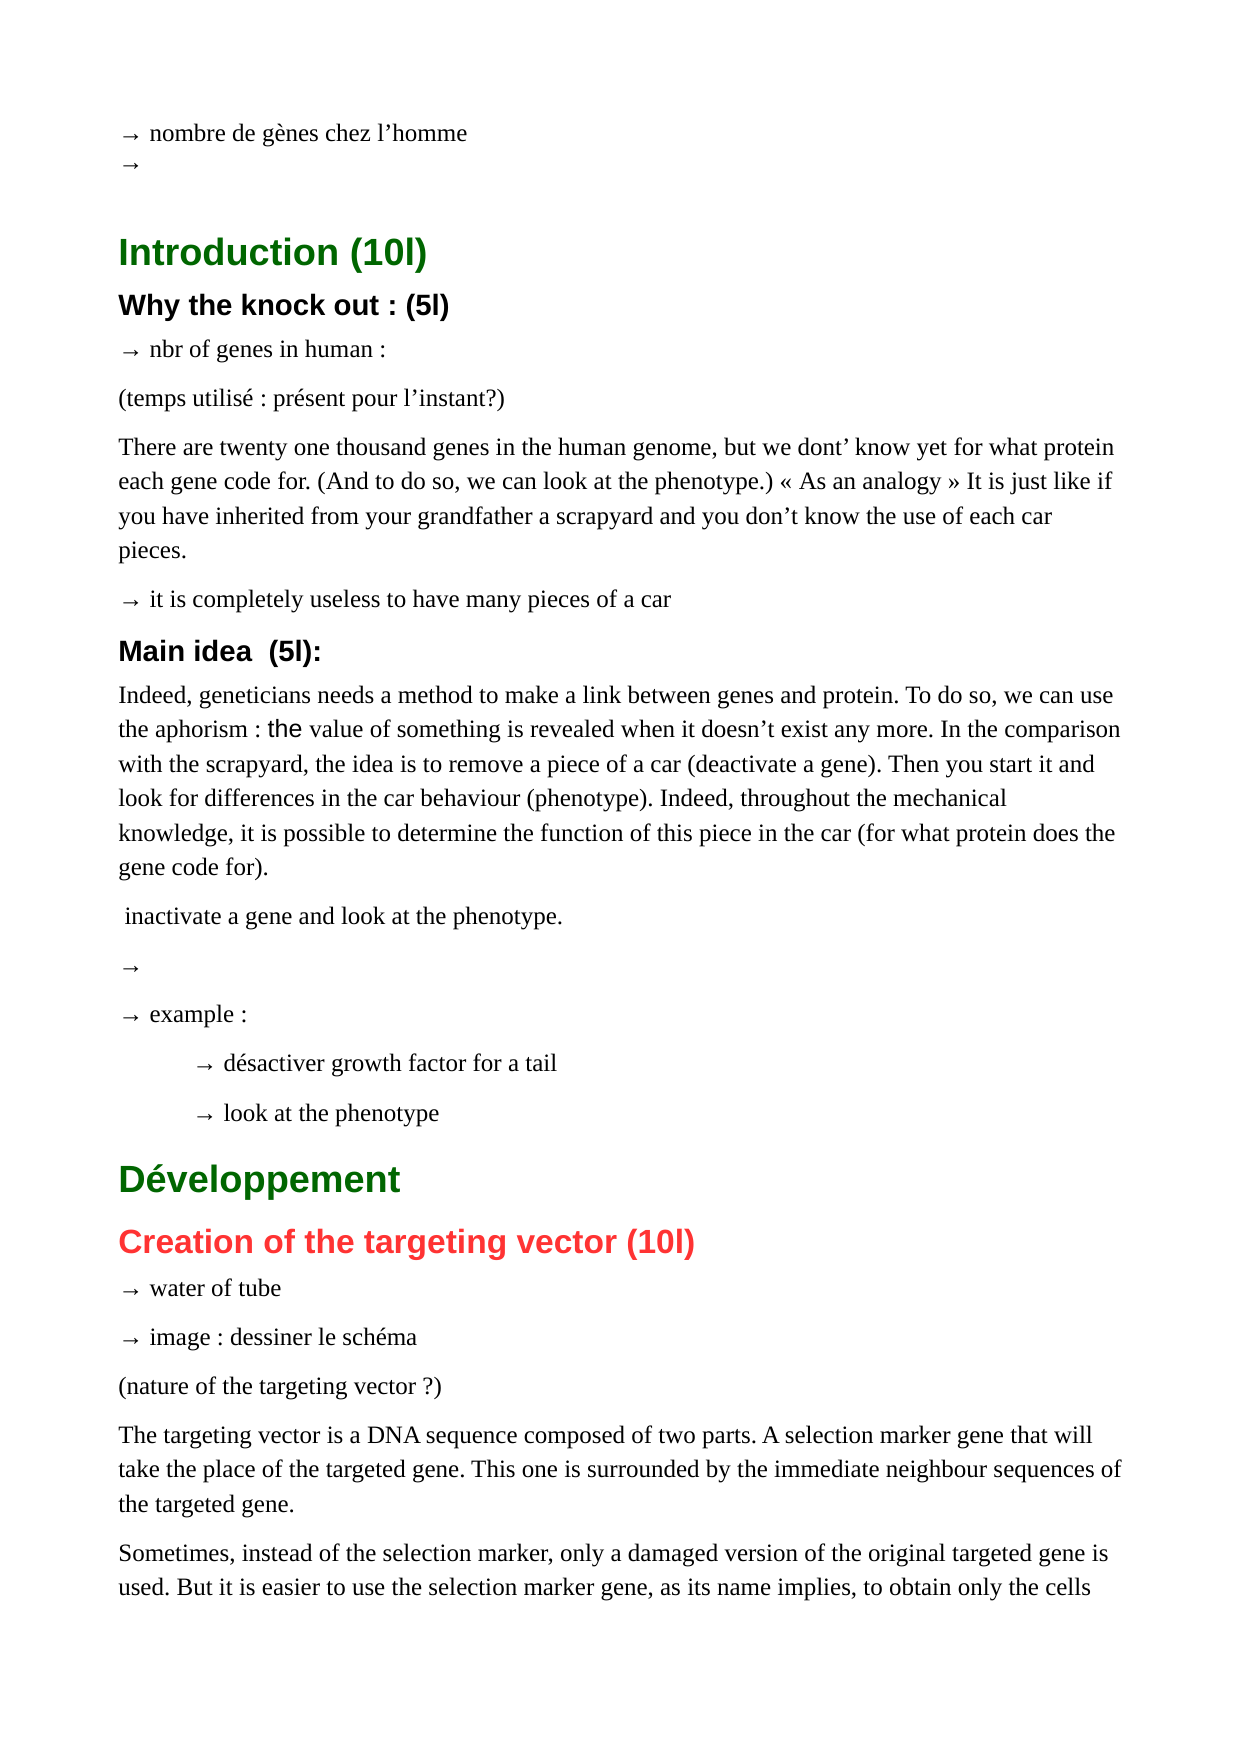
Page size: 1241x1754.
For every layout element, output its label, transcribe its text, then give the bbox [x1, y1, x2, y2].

text → [118, 950, 1122, 979]
text inactivate a gene and look at the phenotype. [118, 901, 1122, 930]
text → nbr of genes in human : [118, 334, 1122, 363]
text → water of tube [118, 1273, 1122, 1301]
text → image : dessiner le schéma [118, 1322, 1122, 1351]
text The targeting vector is a DNA sequence composed of two parts. A selection marker gene that will take the place of the targeted gene. This one is surrounded by the immediate neighbour sequences of the targeted gene. [118, 1420, 1122, 1518]
subtitle Développement [118, 1157, 1122, 1201]
text There are twenty one thousand genes in the human genome, but we dont’ know yet for what protein each gene code for. (And to do so, we can look at the phenotype.) « As an analogy » It is just like if you have inherited from your grandfather a scrapyard and you don’t know the use of each car pieces. [118, 432, 1122, 564]
text → nombre de gènes chez l’homme [118, 118, 1122, 147]
text → it is completely useless to have many pieces of a car [118, 584, 1122, 613]
text (nature of the targeting vector ?) [118, 1371, 1122, 1399]
text → désactiver growth factor for a tail [118, 1048, 1122, 1077]
text (temps utilisé : présent pour l’instant?) [118, 383, 1122, 412]
text → [118, 147, 1122, 176]
text → example : [118, 999, 1122, 1028]
subtitle Creation of the targeting vector (10l) [118, 1222, 1122, 1260]
text → look at the phenotype [118, 1098, 1122, 1126]
text Sometimes, instead of the selection marker, only a damaged version of the original targeted gene is used. But it is easier to use the selection marker gene, as its name implies, to obtain only the cells [118, 1538, 1122, 1601]
subtitle Main idea (5l): [118, 633, 1122, 667]
subtitle Why the knock out : (5l) [118, 288, 1122, 321]
text Indeed, geneticians needs a method to make a link between genes and protein. To do so, we can use the aphorism : the value of something is revealed when it doesn’t exist any more. In the comparison with the scrapyard, the idea is to remove a piece of a car (deactivate a gene). Then you start it and look for differences in the car behaviour (phenotype). Indeed, throughout the mechanical knowledge, it is possible to determine the function of this piece in the car (for what protein does the gene code for). [118, 680, 1122, 881]
subtitle Introduction (10l) [118, 229, 1122, 273]
